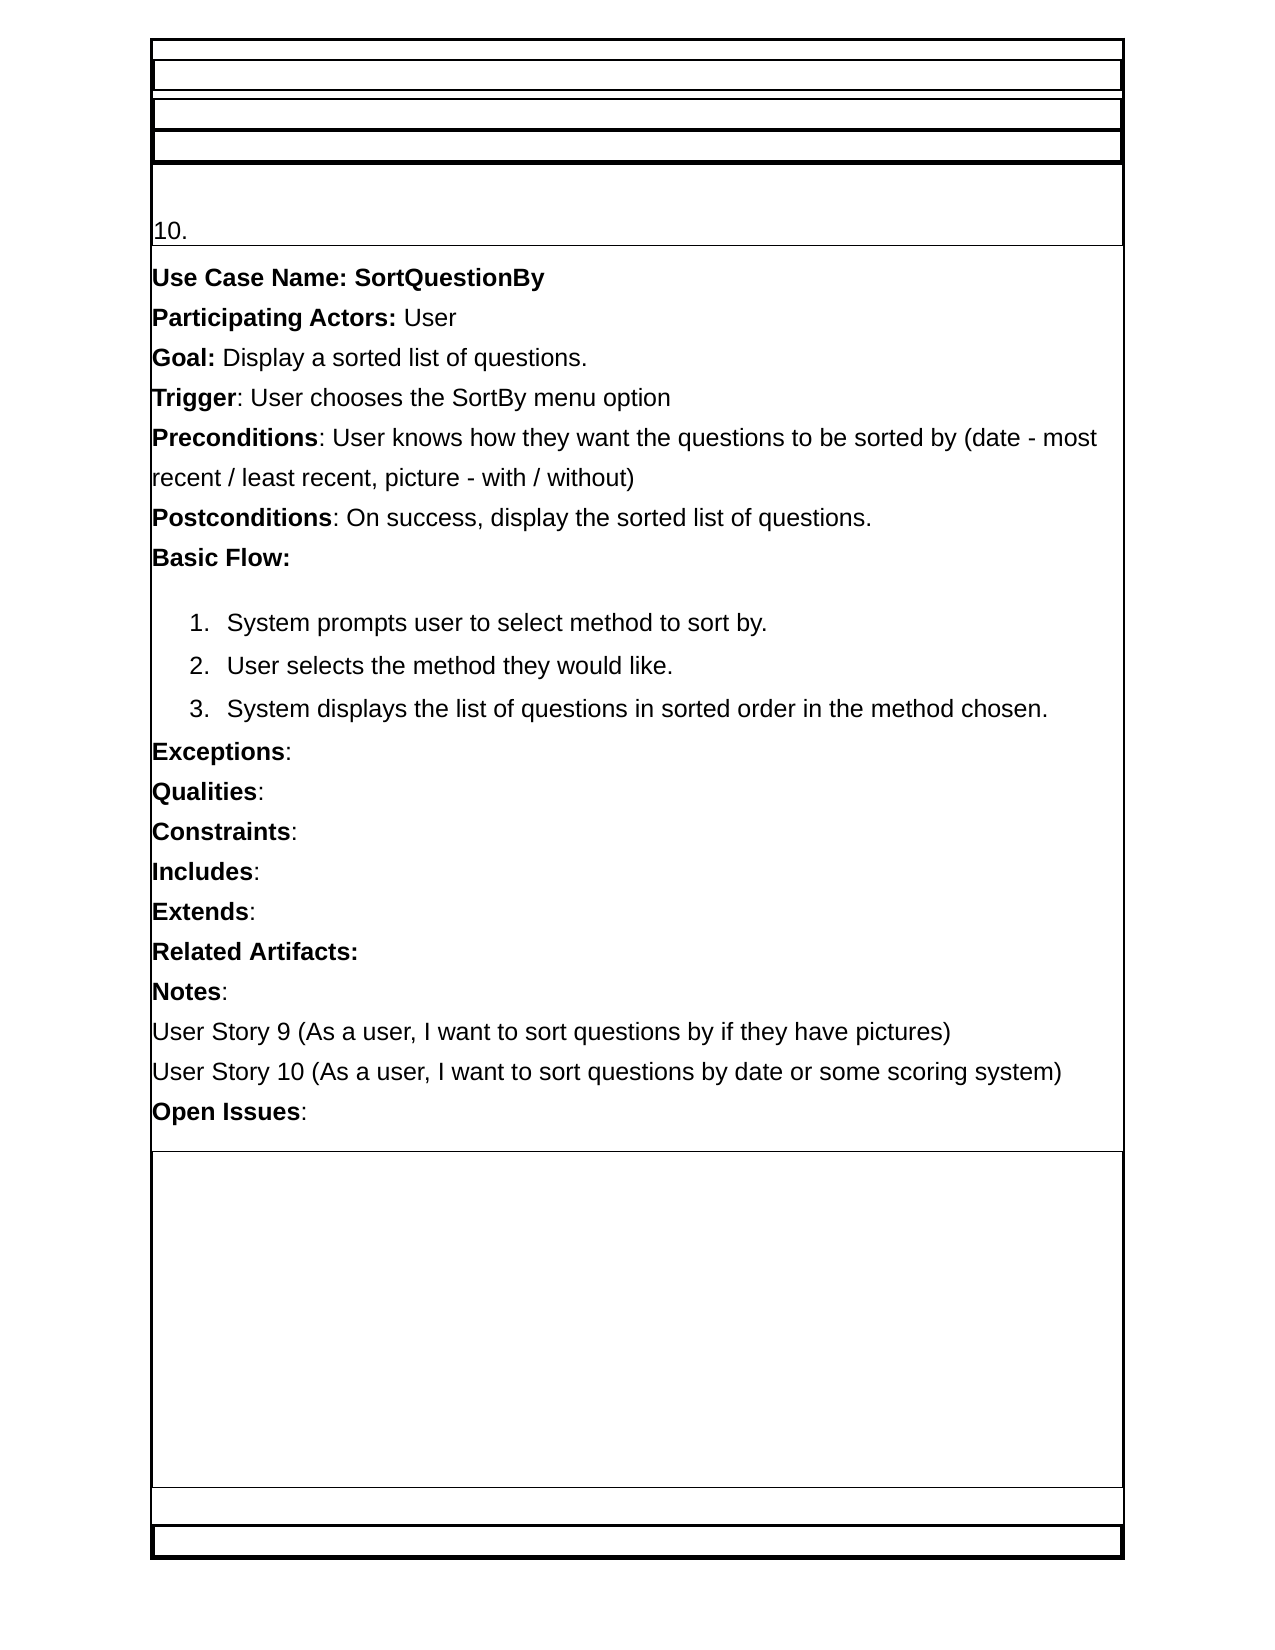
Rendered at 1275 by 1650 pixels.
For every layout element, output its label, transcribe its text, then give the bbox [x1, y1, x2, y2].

text 10. [153, 214, 1122, 245]
text Exceptions: Qualities: Constraints: Includes: Extends: Related Artifacts: Notes: User Story 9 (As a user, I want to sort questions by if they have pictures) User Story 10 (As a user, I want to sort questions by date or some scoring system) Open Issues: [152, 726, 1123, 1126]
list User selects the method they would like. [189, 640, 1123, 680]
list System prompts user to select method to sort by. [189, 597, 1123, 637]
list System displays the list of questions in sorted order in the method chosen. [189, 683, 1123, 723]
text Use Case Name: SortQuestionBy Participating Actors: User Goal: Display a sorted list of questions. Trigger: User chooses the SortBy menu option Preconditions: User knows how they want the questions to be sorted by (date - most recent / least recent, picture - with / without) Postconditions: On success, display the sorted list of questions. Basic Flow: [152, 252, 1123, 572]
